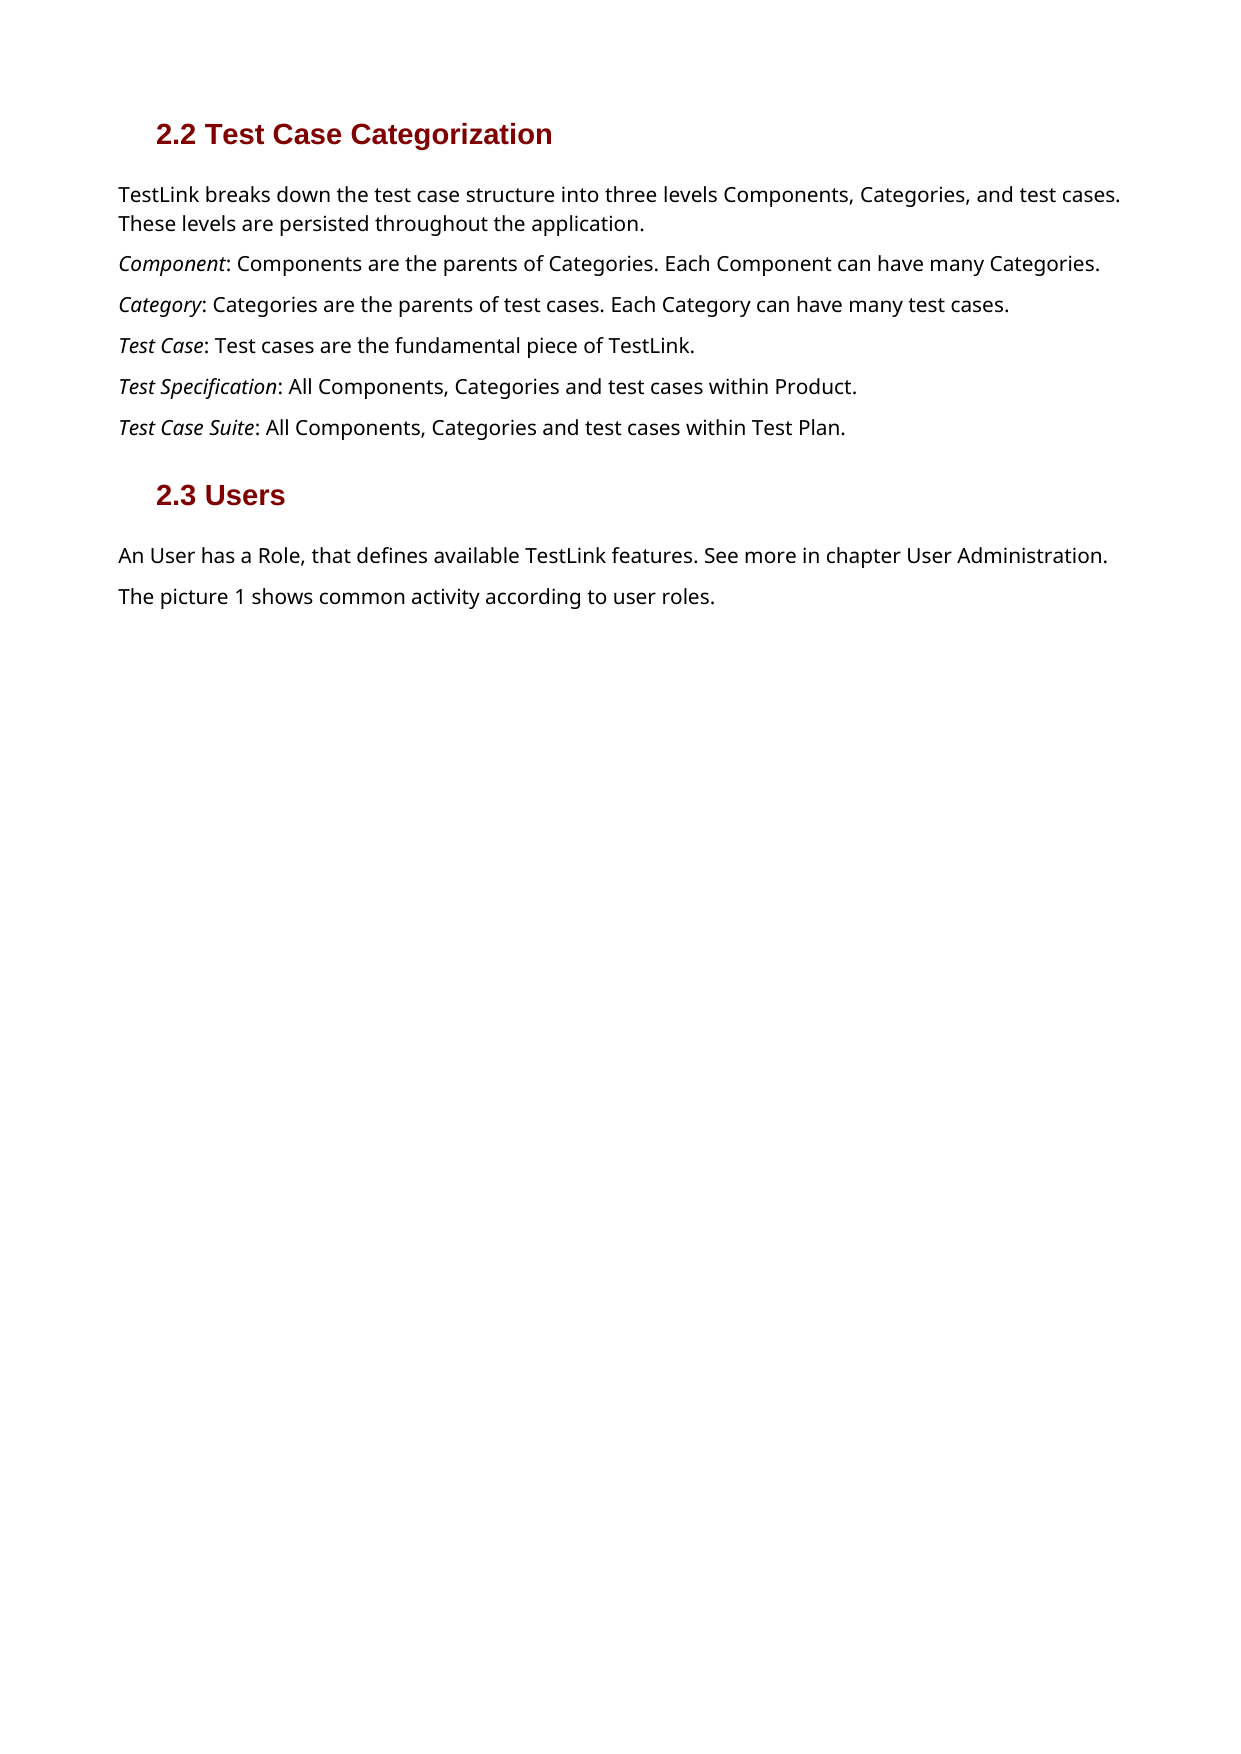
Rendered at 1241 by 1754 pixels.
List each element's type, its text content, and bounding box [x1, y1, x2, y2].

text An User has a Role, that defines available TestLink features. See more in chapter User Administration. [118, 541, 1122, 570]
text The picture 1 shows common activity according to user roles. [118, 582, 1122, 611]
subtitle Users [148, 479, 1122, 512]
subtitle Test Case Categorization [148, 118, 1122, 151]
text Test Specification: All Components, Categories and test cases within Product. [118, 372, 1122, 401]
text Category: Categories are the parents of test cases. Each Category can have many test cases. [118, 291, 1122, 319]
text TestLink breaks down the test case structure into three levels Components, Categories, and test cases. These levels are persisted throughout the application. [118, 180, 1122, 237]
text Test Case Suite: All Components, Categories and test cases within Test Plan. [118, 413, 1122, 442]
text Test Case: Test cases are the fundamental piece of TestLink. [118, 331, 1122, 360]
text Component: Components are the parents of Categories. Each Component can have many Categories. [118, 249, 1122, 278]
